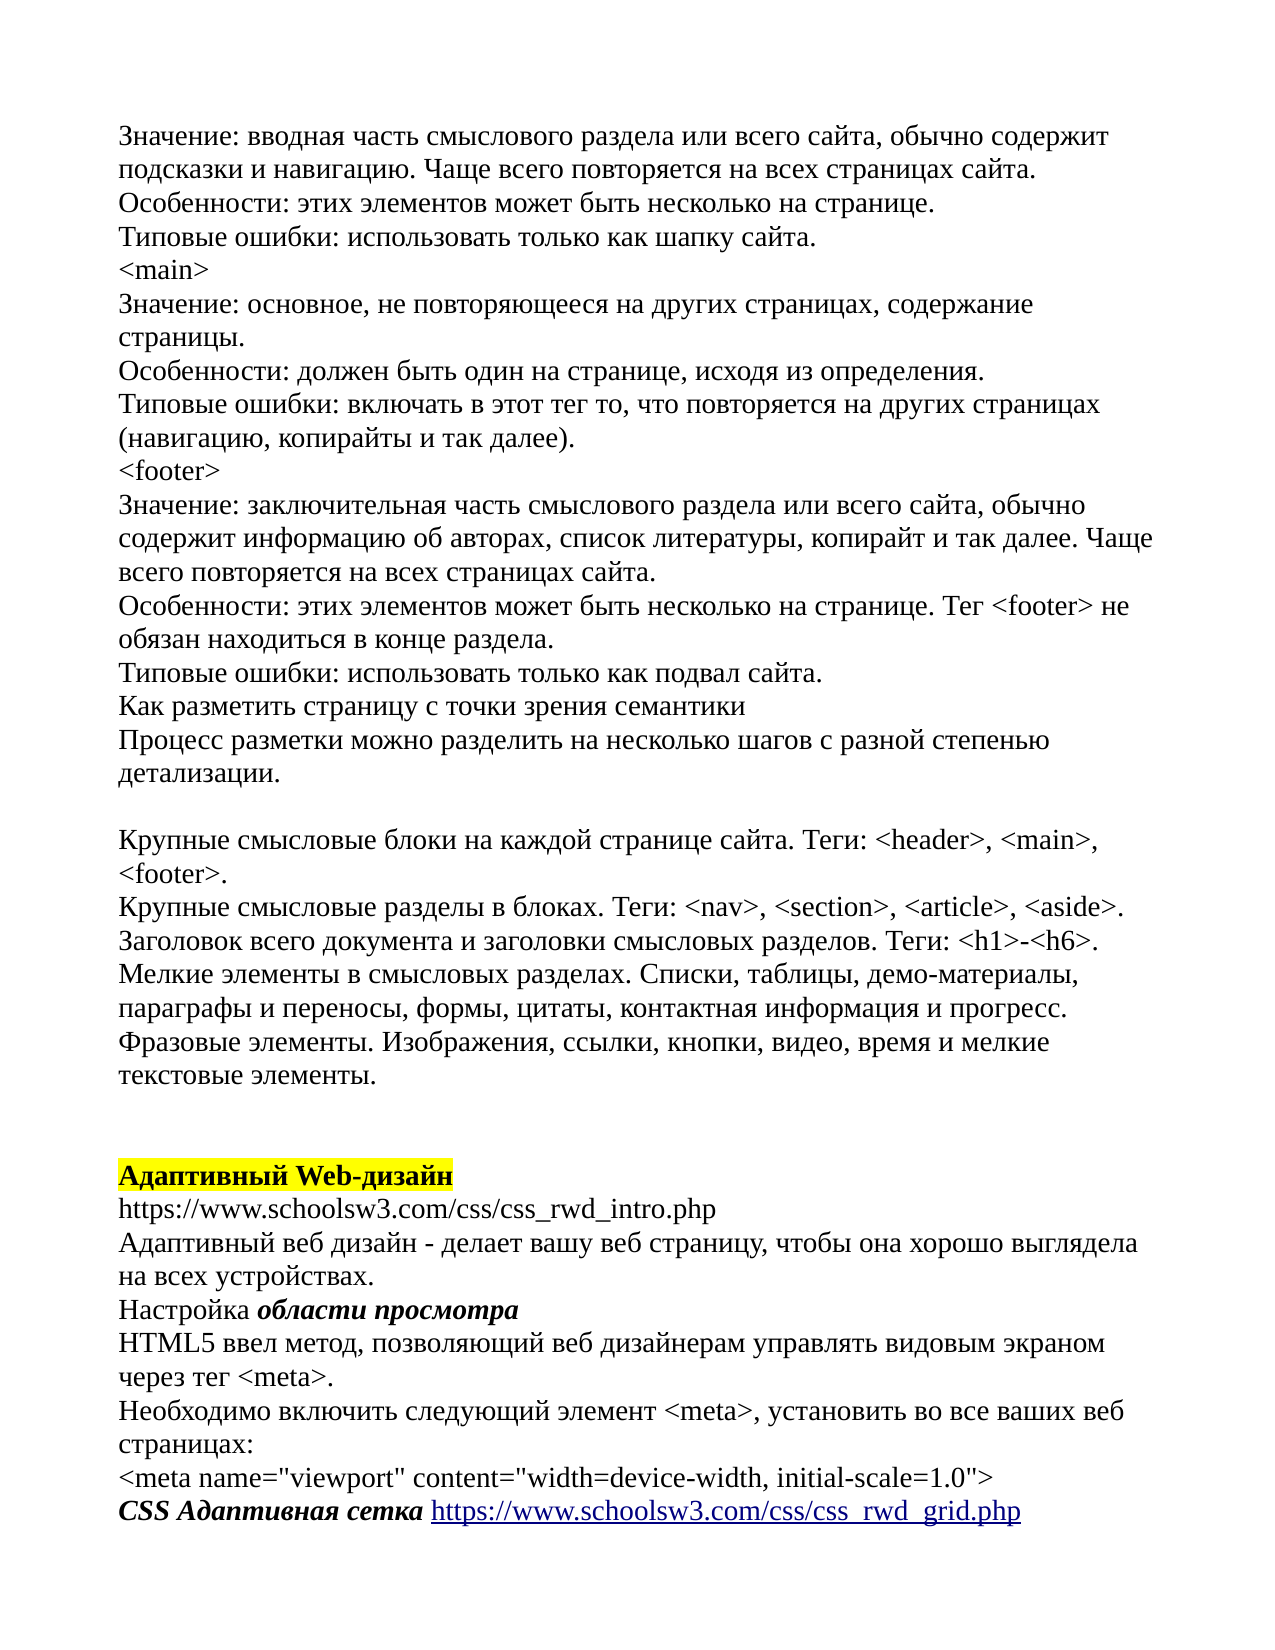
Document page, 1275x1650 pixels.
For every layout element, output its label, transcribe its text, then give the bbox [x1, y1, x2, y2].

text Настройка области просмотра [118, 1292, 1157, 1326]
text Особенности: этих элементов может быть несколько на странице. [118, 185, 1157, 219]
text Типовые ошибки: включать в этот тег то, что повторяется на других страницах (навигацию, копирайты и так далее). [118, 386, 1157, 453]
text <meta name="viewport" content="width=device-width, initial-scale=1.0"> [118, 1460, 1157, 1493]
text <footer> [118, 453, 1157, 487]
text CSS Адаптивная сетка https://www.schoolsw3.com/css/css_rwd_grid.php [118, 1493, 1157, 1527]
text Фразовые элементы. Изображения, ссылки, кнопки, видео, время и мелкие текстовые элементы. [118, 1024, 1157, 1091]
text Необходимо включить следующий элемент <meta>, установить во все ваших веб страницах: [118, 1393, 1157, 1460]
text https://www.schoolsw3.com/css/css_rwd_intro.php [118, 1191, 1157, 1225]
text <main> [118, 252, 1157, 286]
text Как разметить страницу с точки зрения семантики [118, 688, 1157, 722]
text Особенности: этих элементов может быть несколько на странице. Тег <footer> не обязан находиться в конце раздела. [118, 588, 1157, 655]
text Типовые ошибки: использовать только как подвал сайта. [118, 655, 1157, 688]
text Значение: заключительная часть смыслового раздела или всего сайта, обычно содержит информацию об авторах, список литературы, копирайт и так далее. Чаще всего повторяется на всех страницах сайта. [118, 487, 1157, 588]
text Значение: вводная часть смыслового раздела или всего сайта, обычно содержит подсказки и навигацию. Чаще всего повторяется на всех страницах сайта. [118, 118, 1157, 185]
text Крупные смысловые блоки на каждой странице сайта. Теги: <header>, <main>, <footer>. [118, 822, 1157, 889]
text Мелкие элементы в смысловых разделах. Списки, таблицы, демо-материалы, параграфы и переносы, формы, цитаты, контактная информация и прогресс. [118, 957, 1157, 1024]
text HTML5 ввел метод, позволяющий веб дизайнерам управлять видовым экраном через тег <meta>. [118, 1326, 1157, 1393]
text Особенности: должен быть один на странице, исходя из определения. [118, 353, 1157, 386]
text Значение: основное, не повторяющееся на других страницах, содержание страницы. [118, 286, 1157, 353]
text Крупные смысловые разделы в блоках. Теги: <nav>, <section>, <article>, <aside>. [118, 889, 1157, 923]
text Заголовок всего документа и заголовки смысловых разделов. Теги: <h1>-<h6>. [118, 923, 1157, 957]
text Адаптивный Web-дизайн [118, 1124, 1157, 1191]
text Адаптивный веб дизайн - делает вашу веб страницу, чтобы она хорошо выглядела на всех устройствах. [118, 1225, 1157, 1292]
text Типовые ошибки: использовать только как шапку сайта. [118, 219, 1157, 252]
text Процесс разметки можно разделить на несколько шагов с разной степенью детализации. [118, 722, 1157, 789]
